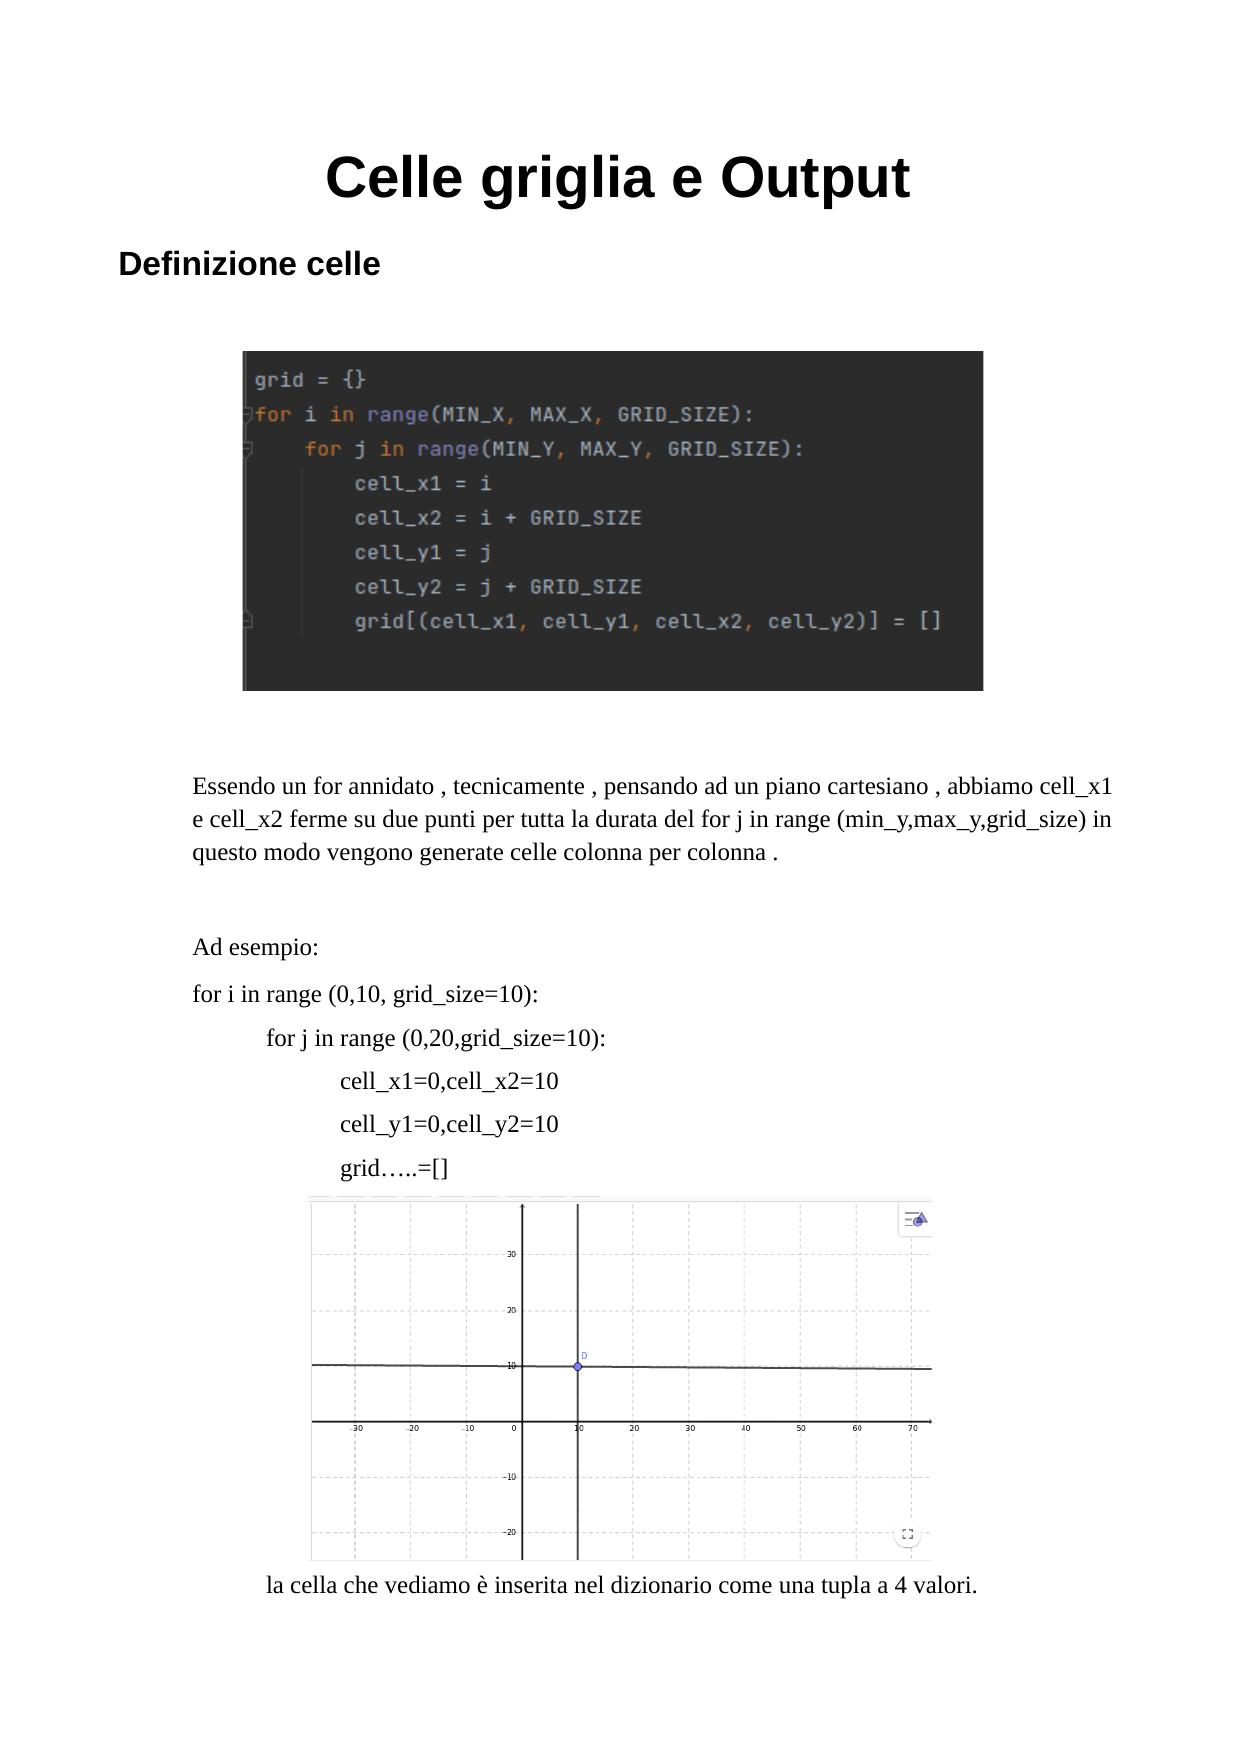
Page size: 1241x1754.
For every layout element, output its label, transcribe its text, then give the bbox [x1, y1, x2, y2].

picture [242, 351, 984, 691]
title Celle griglia e Output [192, 143, 1122, 210]
text for j in range (0,20,grid_size=10): [192, 1023, 1122, 1052]
text la cella che vediamo è inserita nel dizionario come una tupla a 4 valori. [192, 1196, 1122, 1599]
text Ad esempio: [192, 932, 1122, 961]
picture [308, 1196, 932, 1561]
text cell_y1=0,cell_y2=10 [192, 1109, 1122, 1138]
text grid…..=[] [192, 1153, 1122, 1182]
text cell_x1=0,cell_x2=10 [192, 1066, 1122, 1095]
text Essendo un for annidato , tecnicamente , pensando ad un piano cartesiano , abbiamo cell_x1 e cell_x2 ferme su due punti per tutta la durata del for j in range (min_y,max_y,grid_size) in questo modo vengono generate celle colonna per colonna . [192, 771, 1122, 866]
text for i in range (0,10, grid_size=10): [192, 979, 1122, 1008]
subtitle Definizione celle [118, 243, 1122, 282]
